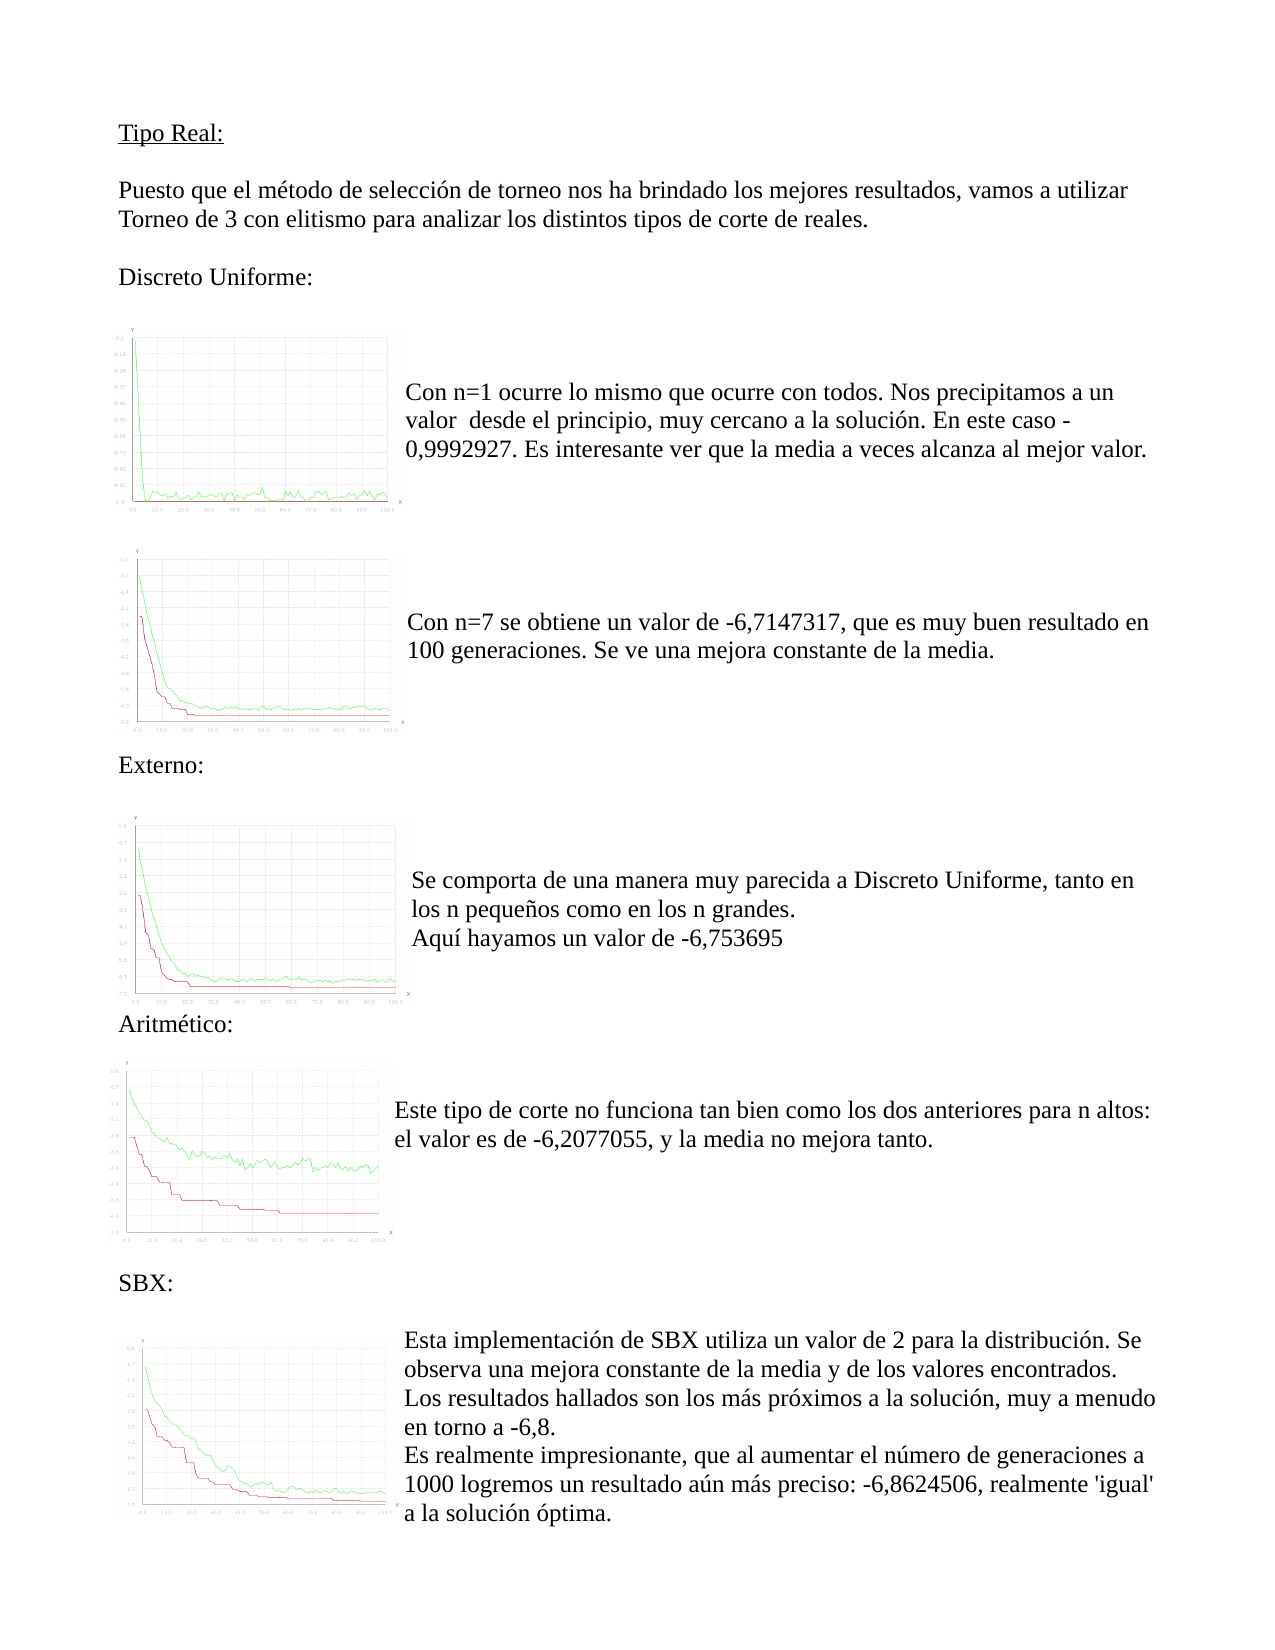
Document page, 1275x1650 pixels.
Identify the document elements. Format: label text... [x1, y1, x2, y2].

text Es realmente impresionante, que al aumentar el número de generaciones a 1000 logremos un resultado aún más preciso: -6,8624506, realmente 'igual' a la solución óptima. [118, 1441, 1157, 1527]
text Este tipo de corte no funciona tan bien como los dos anteriores para n altos: el valor es de -6,2077055, y la media no mejora tanto. [394, 1096, 1157, 1153]
text Se comporta de una manera muy parecida a Discreto Uniforme, tanto en los n pequeños como en los n grandes. [411, 866, 1157, 923]
text Externo: [118, 751, 1157, 779]
text Discreto Uniforme: [118, 262, 1157, 291]
text Esta implementación de SBX utiliza un valor de 2 para la distribución. Se observa una mejora constante de la media y de los valores encontrados. [118, 1326, 1157, 1383]
text Los resultados hallados son los más próximos a la solución, muy a menudo en torno a -6,8. [404, 1383, 1157, 1441]
text Aquí hayamos un valor de -6,753695 [411, 923, 1157, 952]
text Puesto que el método de selección de torneo nos ha brindado los mejores resultados, vamos a utilizar Torneo de 3 con elitismo para analizar los distintos tipos de corte de reales. [118, 176, 1157, 233]
text Con n=1 ocurre lo mismo que ocurre con todos. Nos precipitamos a un valor desde el principio, muy cercano a la solución. En este caso -0,9992927. Es interesante ver que la media a veces alcanza al mejor valor. [406, 377, 1157, 463]
text Tipo Real: [118, 118, 1157, 147]
text Con n=7 se obtiene un valor de -6,7147317, que es muy buen resultado en 100 generaciones. Se ve una mejora constante de la media. [407, 607, 1157, 664]
text Aritmético: [118, 1009, 1157, 1038]
text SBX: [118, 1268, 1157, 1297]
